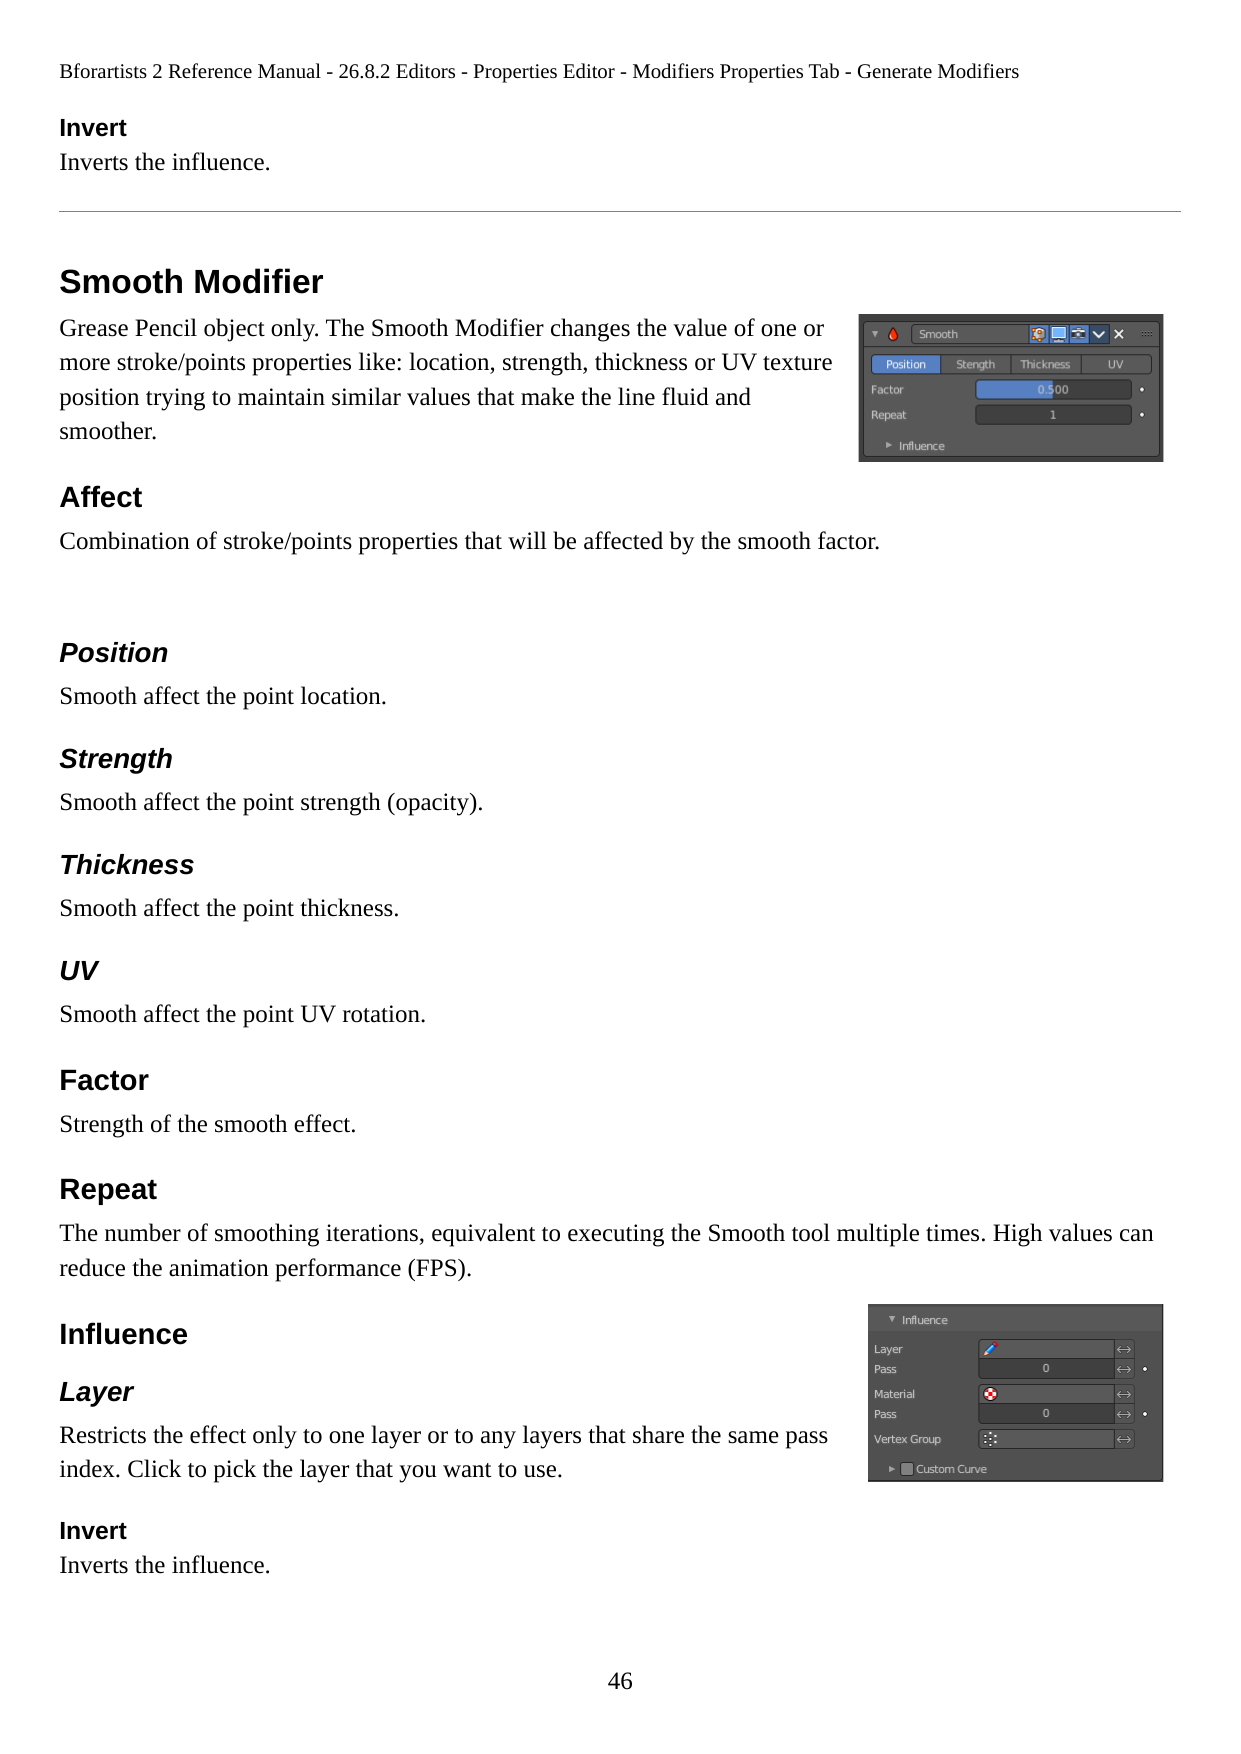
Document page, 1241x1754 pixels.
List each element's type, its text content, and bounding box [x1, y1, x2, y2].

subtitle Affect [59, 480, 1181, 513]
picture [858, 314, 1164, 462]
subtitle Influence [59, 1317, 868, 1350]
subtitle UV [59, 954, 1181, 986]
text Smooth affect the point thickness. [59, 893, 1181, 922]
text The number of smoothing iterations, equivalent to executing the Smooth tool multiple times. High values can reduce the animation performance (FPS). [59, 1218, 1181, 1282]
text Restricts the effect only to one layer or to any layers that share the same pass index. Click to pick the layer that you want to use. [59, 1420, 1181, 1483]
text Inverts the influence. [59, 1551, 1181, 1579]
subtitle Strength [59, 742, 1181, 774]
text Smooth affect the point strength (opacity). [59, 787, 1181, 816]
subtitle [1164, 1375, 1181, 1407]
subtitle Smooth Modifier [59, 261, 1181, 300]
text Smooth affect the point UV rotation. [59, 999, 1181, 1027]
text Inverts the influence. [59, 147, 1181, 176]
subtitle Repeat [59, 1172, 1181, 1206]
text Strength of the smooth effect. [59, 1109, 1181, 1137]
text Grease Pencil object only. The Smooth Modifier changes the value of one or more stroke/points properties like: location, strength, thickness or UV texture position trying to maintain similar values that make the line fluid and smoother. [59, 313, 1181, 445]
subtitle Invert [59, 113, 1181, 141]
picture [868, 1304, 1164, 1482]
subtitle Position [59, 637, 1181, 668]
subtitle Thickness [59, 848, 1181, 880]
subtitle Factor [59, 1062, 1181, 1096]
subtitle Layer [59, 1375, 868, 1407]
subtitle Invert [59, 1516, 1181, 1544]
text Combination of stroke/points properties that will be affected by the smooth factor. [59, 526, 1181, 555]
subtitle [1164, 1317, 1181, 1350]
text Smooth affect the point location. [59, 681, 1181, 710]
